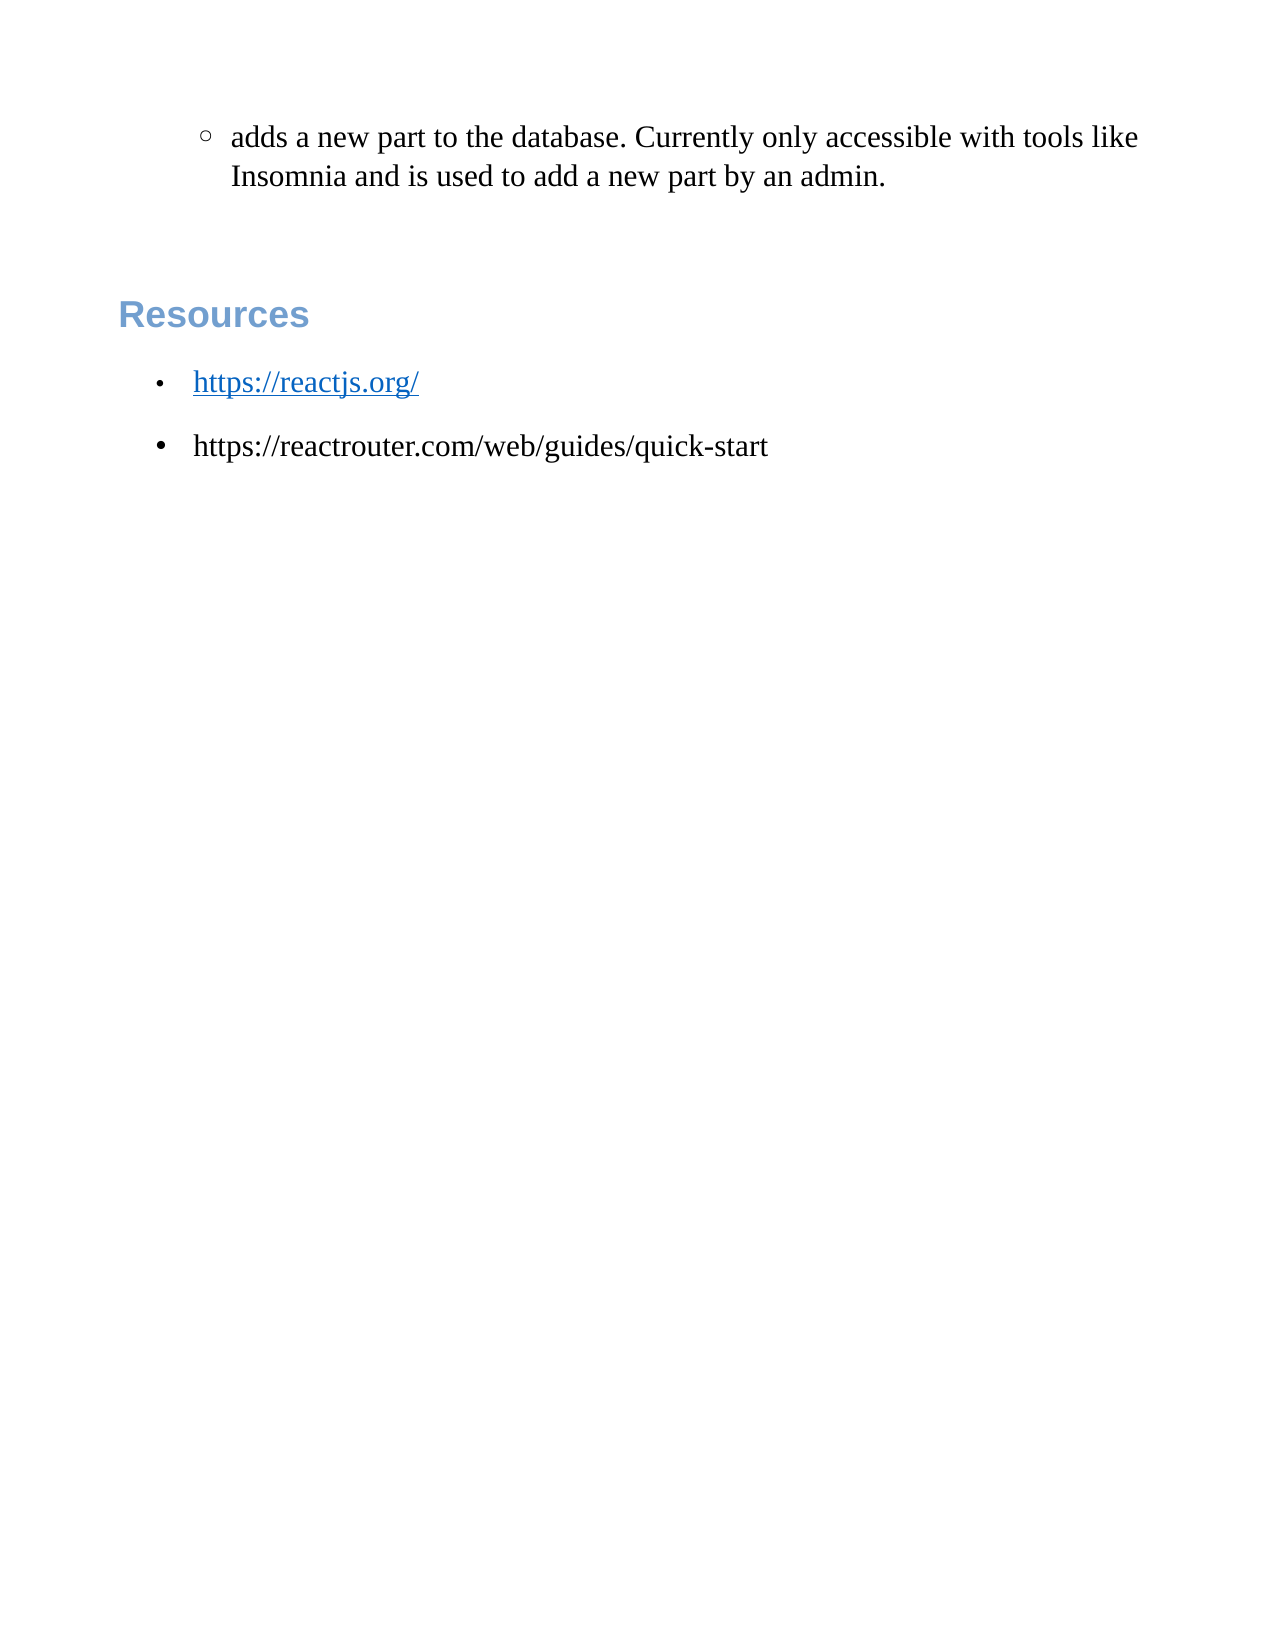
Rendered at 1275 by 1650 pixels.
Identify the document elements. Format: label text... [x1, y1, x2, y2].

list adds a new part to the database. Currently only accessible with tools like Insomnia and is used to add a new part by an admin. [193, 118, 1157, 193]
list https://reactrouter.com/web/guides/quick-start [156, 427, 1157, 463]
list https://reactjs.org/ [156, 364, 1157, 400]
subtitle Resources [118, 292, 1157, 335]
